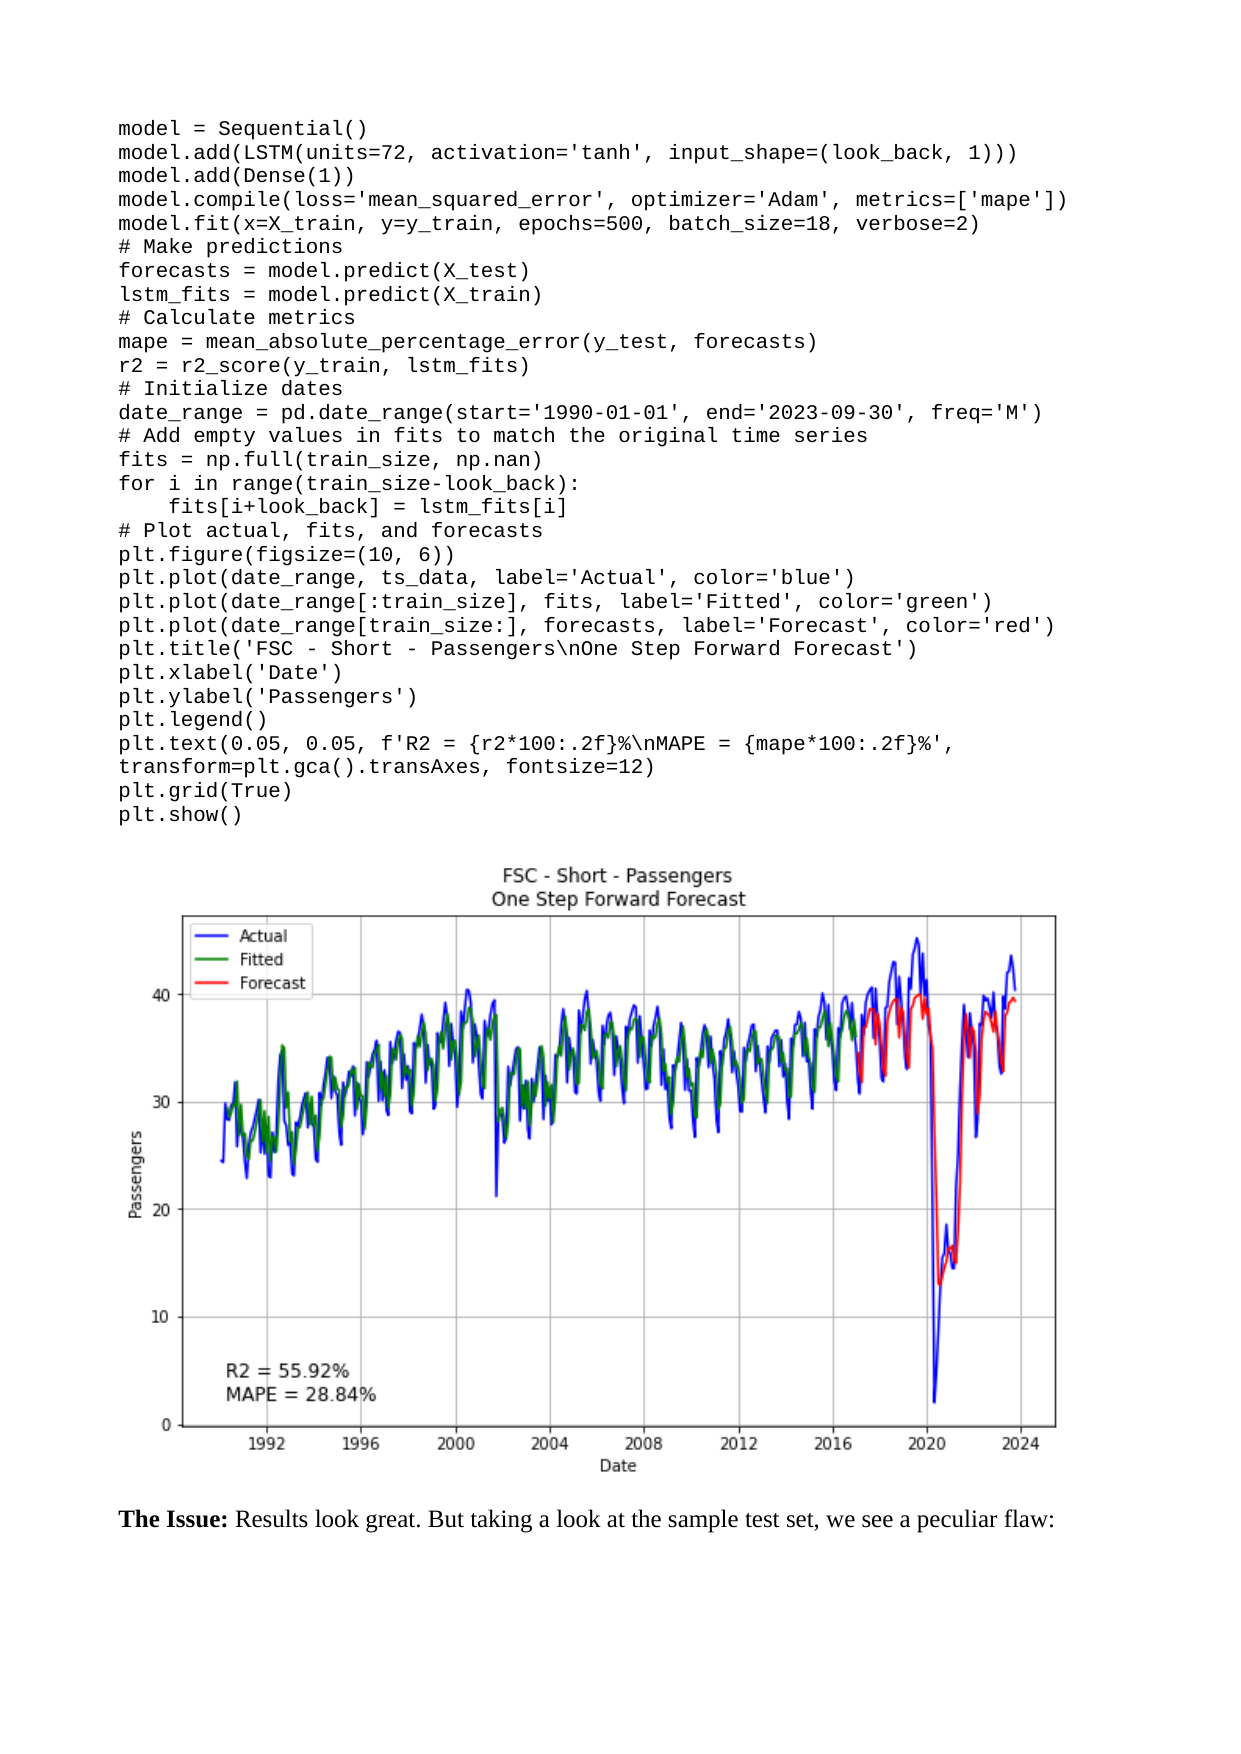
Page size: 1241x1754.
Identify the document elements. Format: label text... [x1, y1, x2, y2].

text plt.plot(date_range[:train_size], fits, label='Fitted', color='green') [118, 591, 1122, 615]
text plt.show() [118, 804, 1122, 827]
text model.fit(x=X_train, y=y_train, epochs=500, batch_size=18, verbose=2) [118, 213, 1122, 236]
text date_range = pd.date_range(start='1990-01-01', end='2023-09-30', freq='M') [118, 402, 1122, 426]
text r2 = r2_score(y_train, lstm_fits) [118, 354, 1122, 378]
text model = Sequential() [118, 118, 1122, 142]
text fits = np.full(train_size, np.nan) [118, 449, 1122, 473]
text plt.figure(figsize=(10, 6)) [118, 544, 1122, 567]
text plt.plot(date_range[train_size:], forecasts, label='Forecast', color='red') [118, 615, 1122, 638]
text The Issue: Results look great. But taking a look at the sample test set, we see a peculiar flaw: [118, 1504, 1122, 1533]
text plt.ylabel('Passengers') [118, 686, 1122, 709]
text model.add(Dense(1)) [118, 165, 1122, 189]
text mape = mean_absolute_percentage_error(y_test, forecasts) [118, 331, 1122, 354]
text # Initialize dates [118, 378, 1122, 402]
text plt.title('FSC - Short - Passengers\nOne Step Forward Forecast') [118, 638, 1122, 662]
text plt.xlabel('Date') [118, 662, 1122, 686]
text # Calculate metrics [118, 307, 1122, 331]
text forecasts = model.predict(X_test) [118, 260, 1122, 284]
text # Plot actual, fits, and forecasts [118, 520, 1122, 544]
text # Make predictions [118, 236, 1122, 260]
text model.compile(loss='mean_squared_error', optimizer='Adam', metrics=['mape']) [118, 189, 1122, 213]
text plt.grid(True) [118, 780, 1122, 804]
picture [118, 857, 1065, 1486]
text plt.text(0.05, 0.05, f'R2 = {r2*100:.2f}%\nMAPE = {mape*100:.2f}%', transform=plt.gca().transAxes, fontsize=12) [118, 733, 1122, 780]
text plt.legend() [118, 709, 1122, 733]
text plt.plot(date_range, ts_data, label='Actual', color='blue') [118, 567, 1122, 591]
text fits[i+look_back] = lstm_fits[i] [118, 496, 1122, 520]
text lstm_fits = model.predict(X_train) [118, 284, 1122, 307]
text # Add empty values in fits to match the original time series [118, 426, 1122, 449]
text model.add(LSTM(units=72, activation='tanh', input_shape=(look_back, 1))) [118, 142, 1122, 165]
text for i in range(train_size-look_back): [118, 473, 1122, 496]
